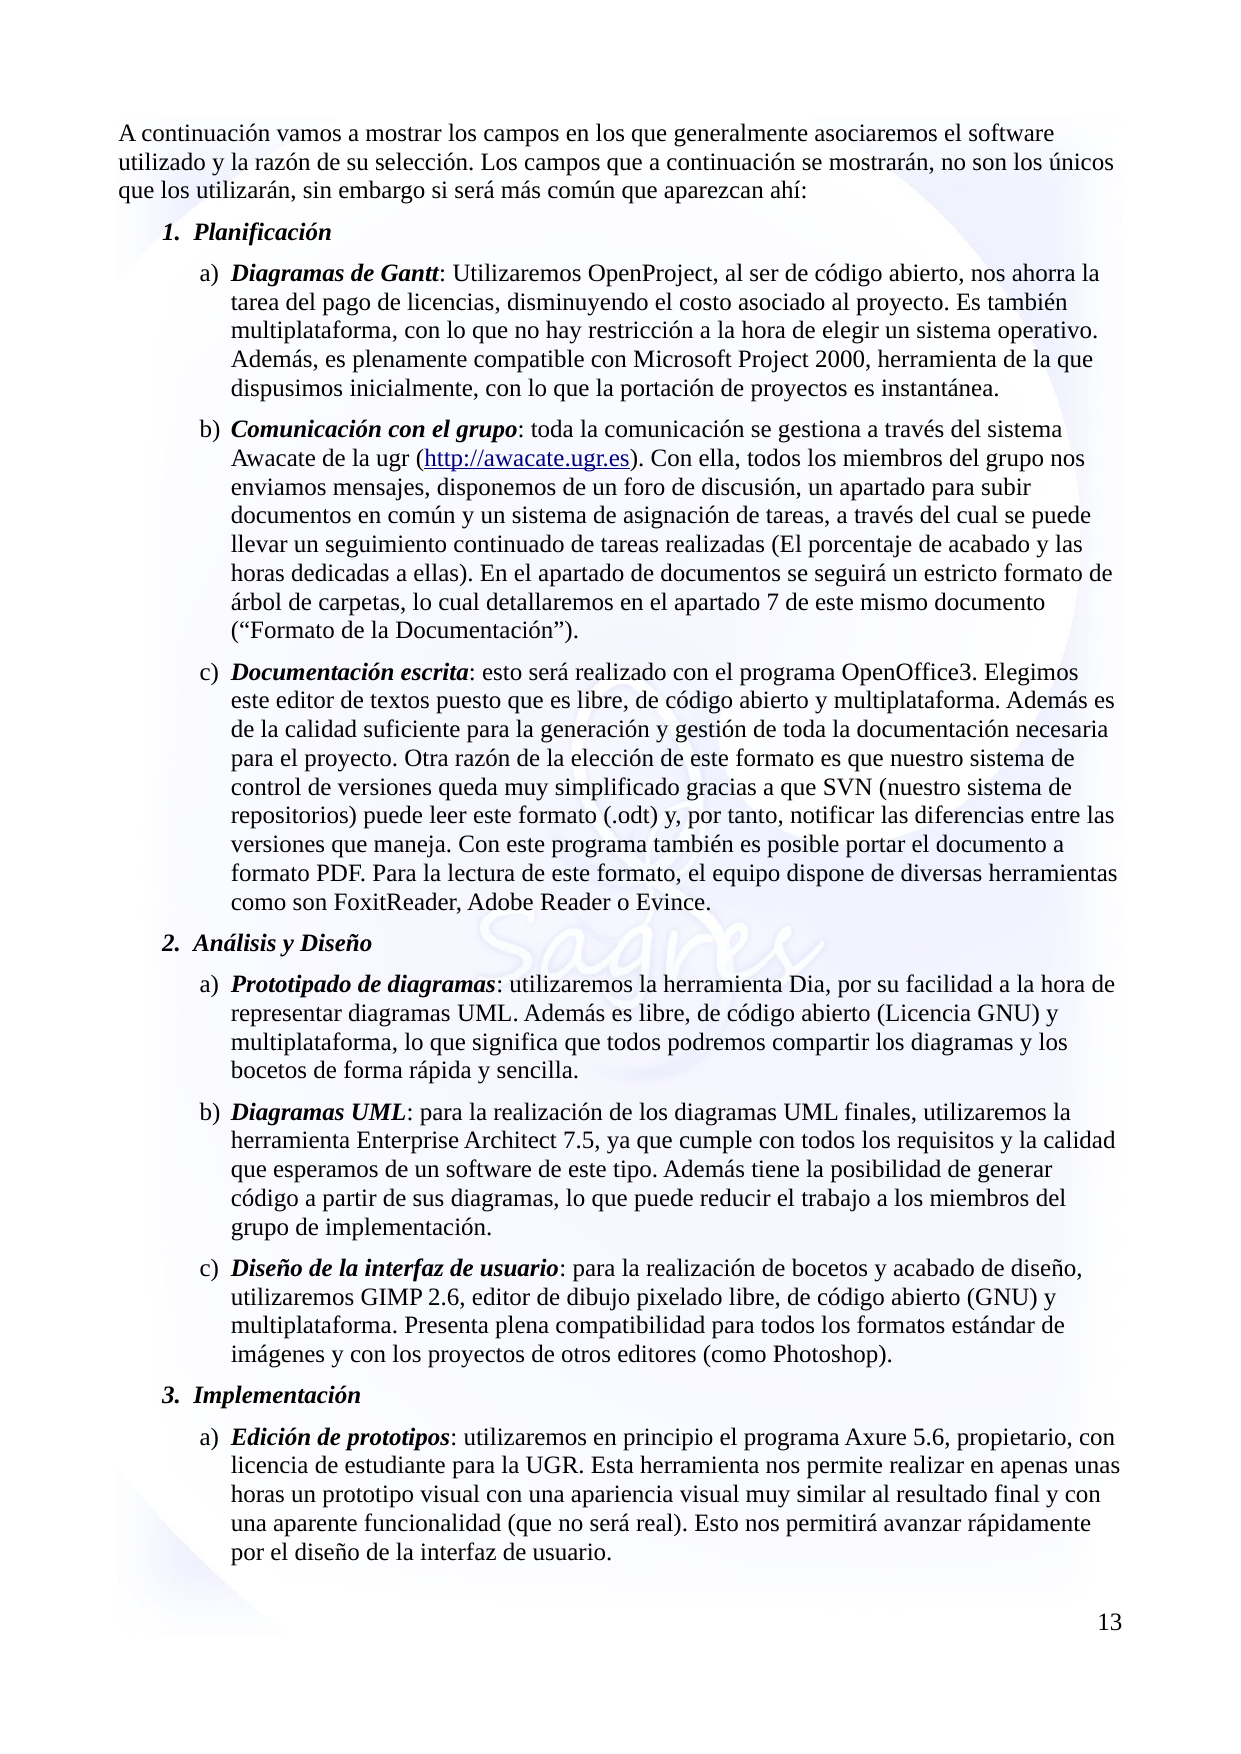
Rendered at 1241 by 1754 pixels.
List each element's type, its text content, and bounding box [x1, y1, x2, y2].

list Diagramas UML: para la realización de los diagramas UML finales, utilizaremos la herramienta Enterprise Architect 7.5, ya que cumple con todos los requisitos y la calidad que esperamos de un software de este tipo. Además tiene la posibilidad de generar código a partir de sus diagramas, lo que puede reducir el trabajo a los miembros del grupo de implementación. [193, 1097, 1122, 1241]
list Edición de prototipos: utilizaremos en principio el programa Axure 5.6, propietario, con licencia de estudiante para la UGR. Esta herramienta nos permite realizar en apenas unas horas un prototipo visual con una apariencia visual muy similar al resultado final y con una aparente funcionalidad (que no será real). Esto nos permitirá avanzar rápidamente por el diseño de la interfaz de usuario. [193, 1422, 1122, 1566]
picture [118, 204, 1122, 1636]
list Comunicación con el grupo: toda la comunicación se gestiona a través del sistema Awacate de la ugr (http://awacate.ugr.es). Con ella, todos los miembros del grupo nos enviamos mensajes, disponemos de un foro de discusión, un apartado para subir documentos en común y un sistema de asignación de tareas, a través del cual se puede llevar un seguimiento continuado de tareas realizadas (El porcentaje de acabado y las horas dedicadas a ellas). En el apartado de documentos se seguirá un estricto formato de árbol de carpetas, lo cual detallaremos en el apartado 7 de este mismo documento (“Formato de la Documentación”). [193, 414, 1122, 644]
list Documentación escrita: esto será realizado con el programa OpenOffice3. Elegimos este editor de textos puesto que es libre, de código abierto y multiplataforma. Además es de la calidad suficiente para la generación y gestión de toda la documentación necesaria para el proyecto. Otra razón de la elección de este formato es que nuestro sistema de control de versiones queda muy simplificado gracias a que SVN (nuestro sistema de repositorios) puede leer este formato (.odt) y, por tanto, notificar las diferencias entre las versiones que maneja. Con este programa también es posible portar el documento a formato PDF. Para la lectura de este formato, el equipo dispone de diversas herramientas como son FoxitReader, Adobe Reader o Evince. [193, 657, 1122, 916]
list Diagramas de Gantt: Utilizaremos OpenProject, al ser de código abierto, nos ahorra la tarea del pago de licencias, disminuyendo el costo asociado al proyecto. Es también multiplataforma, con lo que no hay restricción a la hora de elegir un sistema operativo. Además, es plenamente compatible con Microsoft Project 2000, herramienta de la que dispusimos inicialmente, con lo que la portación de proyectos es instantánea. [193, 258, 1122, 402]
text A continuación vamos a mostrar los campos en los que generalmente asociaremos el software utilizado y la razón de su selección. Los campos que a continuación se mostrarán, no son los únicos que los utilizarán, sin embargo si será más común que aparezcan ahí: [118, 118, 1122, 204]
list Prototipado de diagramas: utilizaremos la herramienta Dia, por su facilidad a la hora de representar diagramas UML. Además es libre, de código abierto (Licencia GNU) y multiplataforma, lo que significa que todos podremos compartir los diagramas y los bocetos de forma rápida y sencilla. [193, 969, 1122, 1084]
list Diseño de la interfaz de usuario: para la realización de bocetos y acabado de diseño, utilizaremos GIMP 2.6, editor de dibujo pixelado libre, de código abierto (GNU) y multiplataforma. Presenta plena compatibilidad para todos los formatos estándar de imágenes y con los proyectos de otros editores (como Photoshop). [193, 1253, 1122, 1368]
list Análisis y Diseño [156, 928, 1122, 957]
list Planificación [156, 217, 1122, 246]
list Implementación [156, 1381, 1122, 1409]
